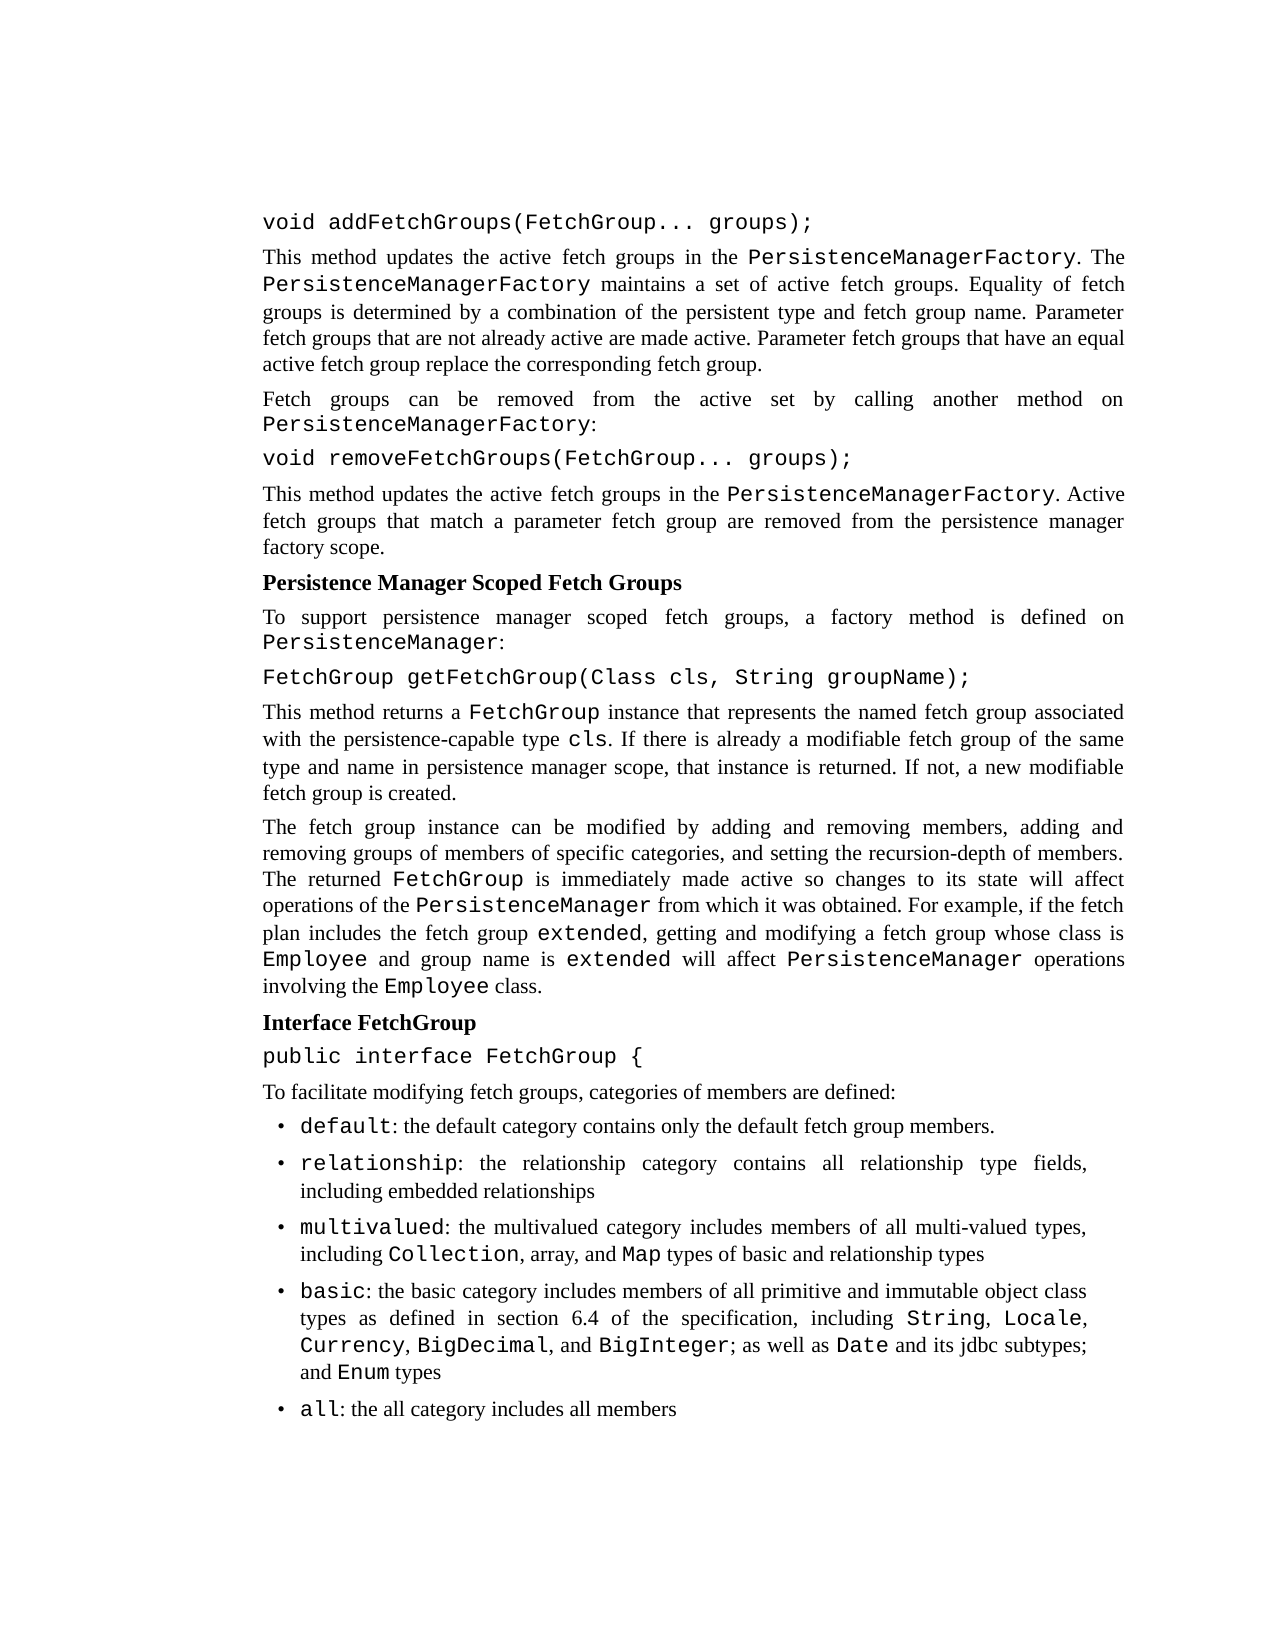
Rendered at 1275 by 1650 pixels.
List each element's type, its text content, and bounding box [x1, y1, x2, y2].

text void removeFetchGroups(FetchGroup... groups); [262, 446, 1125, 472]
text To facilitate modifying fetch groups, categories of members are defined: [262, 1078, 1125, 1104]
text To support persistence manager scoped fetch groups, a factory method is defined on PersistenceManager: [262, 603, 1125, 656]
text FetchGroup getFetchGroup(Class cls, String groupName); [262, 665, 1125, 691]
text • basic: the basic category includes members of all primitive and immutable object class types as defined in section 6.4 of the specification, including String, Locale, Currency, BigDecimal, and BigInteger; as well as Date and its jdbc subtypes; and Enum types [277, 1278, 1087, 1386]
text • all: the all category includes all members [277, 1396, 1087, 1423]
text • default: the default category contains only the default fetch group members. [277, 1113, 1087, 1140]
text This method updates the active fetch groups in the PersistenceManagerFactory. Active fetch groups that match a parameter fetch group are removed from the persistence manager factory scope. [262, 481, 1125, 559]
text • multivalued: the multivalued category includes members of all multi-valued types, including Collection, array, and Map types of basic and relationship types [277, 1214, 1087, 1268]
text public interface FetchGroup { [262, 1044, 1125, 1070]
text void addFetchGroups(FetchGroup... groups); [262, 210, 1125, 236]
text This method returns a FetchGroup instance that represents the named fetch group associated with the persistence-capable type cls. If there is already a modifiable fetch group of the same type and name in persistence manager scope, that instance is returned. If not, a new modifiable fetch group is created. [262, 699, 1125, 805]
text • relationship: the relationship category contains all relationship type fields, including embedded relationships [277, 1150, 1087, 1203]
subtitle Interface FetchGroup [150, 1009, 1125, 1036]
text Fetch groups can be removed from the active set by calling another method on PersistenceManagerFactory: [262, 385, 1125, 438]
text This method updates the active fetch groups in the PersistenceManagerFactory. The PersistenceManagerFactory maintains a set of active fetch groups. Equality of fetch groups is determined by a combination of the persistent type and fetch group name. Parameter fetch groups that are not already active are made active. Parameter fetch groups that have an equal active fetch group replace the corresponding fetch group. [262, 244, 1125, 376]
text The fetch group instance can be modified by adding and removing members, adding and removing groups of members of specific categories, and setting the recursion-depth of members. The returned FetchGroup is immediately made active so changes to its state will affect operations of the PersistenceManager from which it was obtained. For example, if the fetch plan includes the fetch group extended, getting and modifying a fetch group whose class is Employee and group name is extended will affect PersistenceManager operations involving the Employee class. [262, 813, 1125, 1000]
subtitle Persistence Manager Scoped Fetch Groups [150, 568, 1125, 595]
